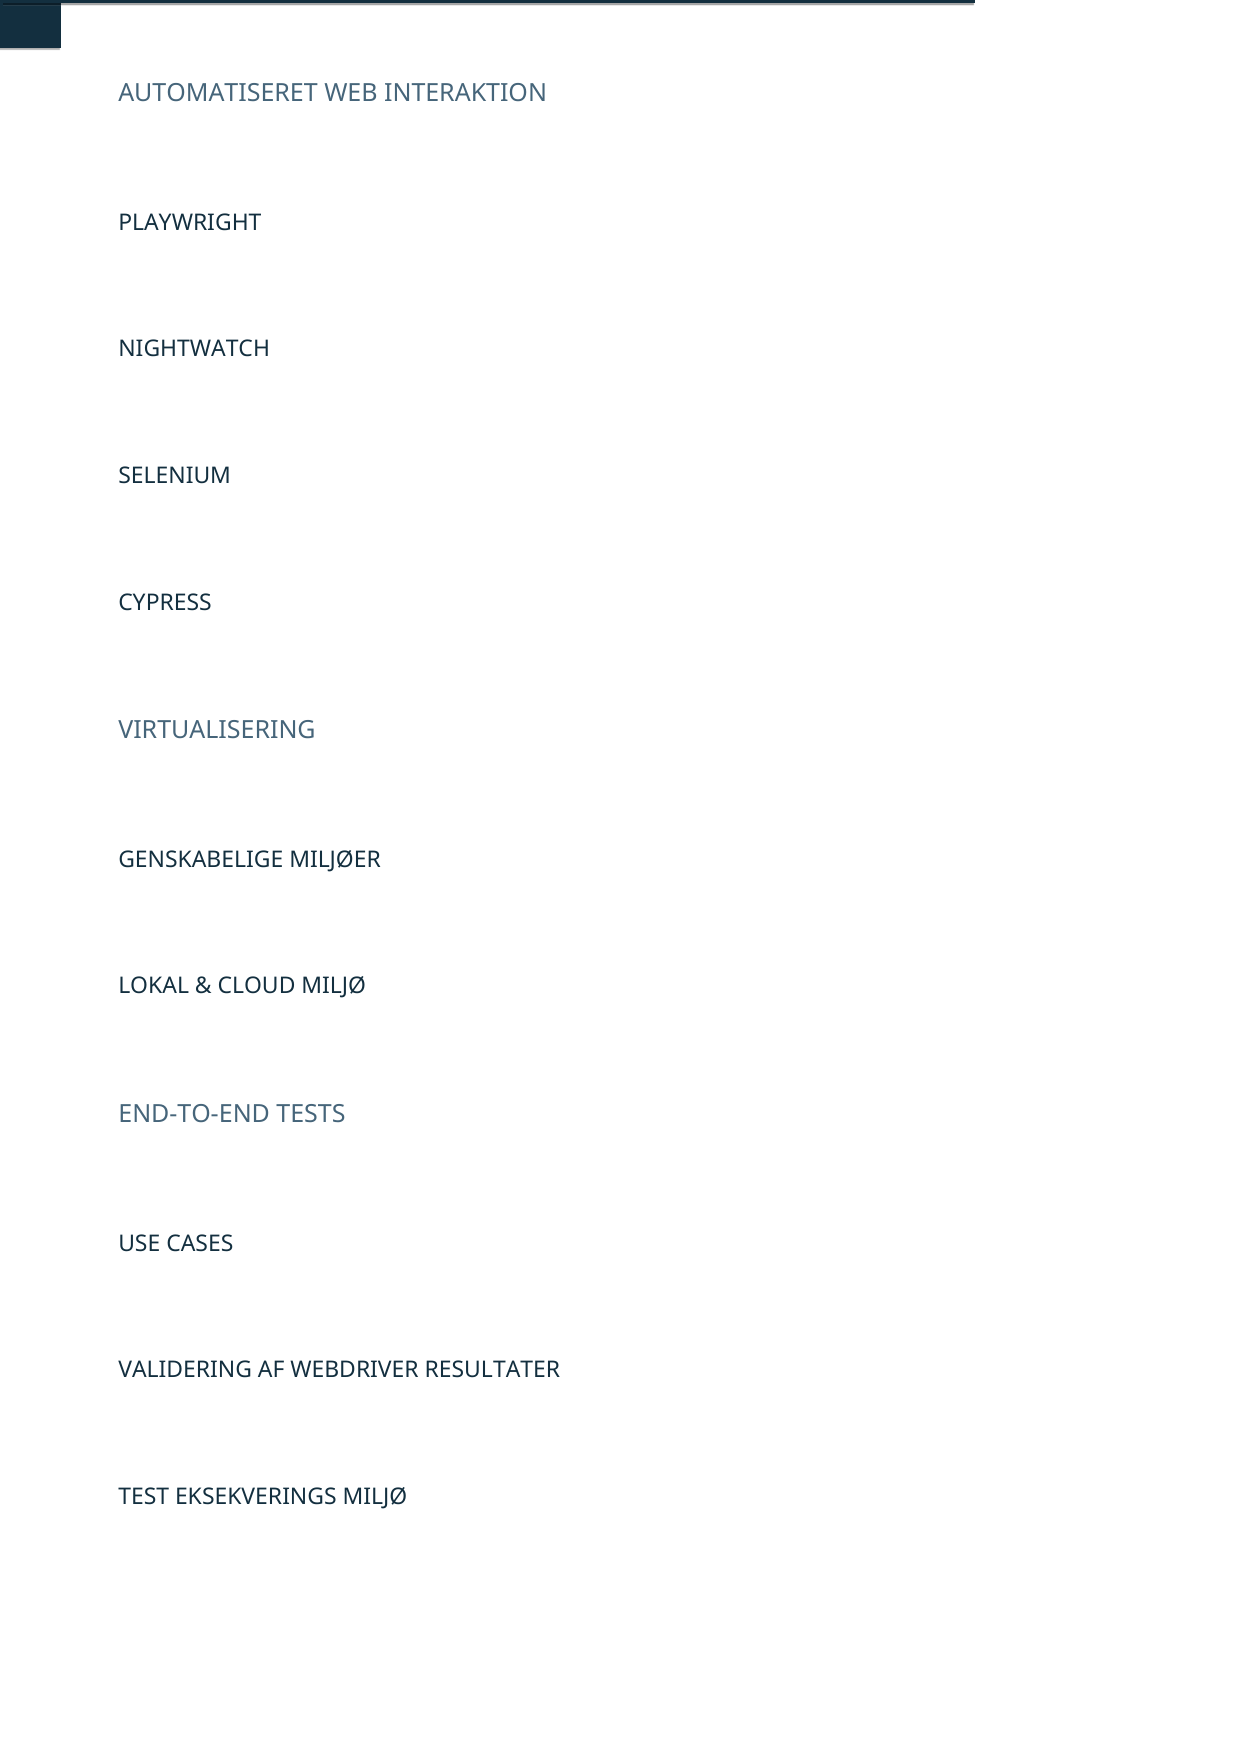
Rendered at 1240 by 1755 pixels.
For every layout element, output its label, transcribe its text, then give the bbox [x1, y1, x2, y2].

subtitle Automatiseret Web Interaktion [118, 75, 1137, 109]
subtitle Genskabelige Miljøer [118, 843, 1137, 874]
subtitle Cypress [118, 585, 1137, 617]
subtitle Selenium [118, 459, 1137, 490]
subtitle Test Eksekverings Miljø [118, 1480, 1137, 1511]
subtitle Nightwatch [118, 332, 1137, 363]
subtitle Virtualisering [118, 712, 1137, 746]
subtitle End-to-End Tests [118, 1096, 1137, 1130]
subtitle Lokal & Cloud Miljø [118, 969, 1137, 1001]
subtitle Validering af Webdriver Resultater [118, 1353, 1137, 1384]
subtitle Playwright [118, 206, 1137, 237]
subtitle Use Cases [118, 1227, 1137, 1258]
